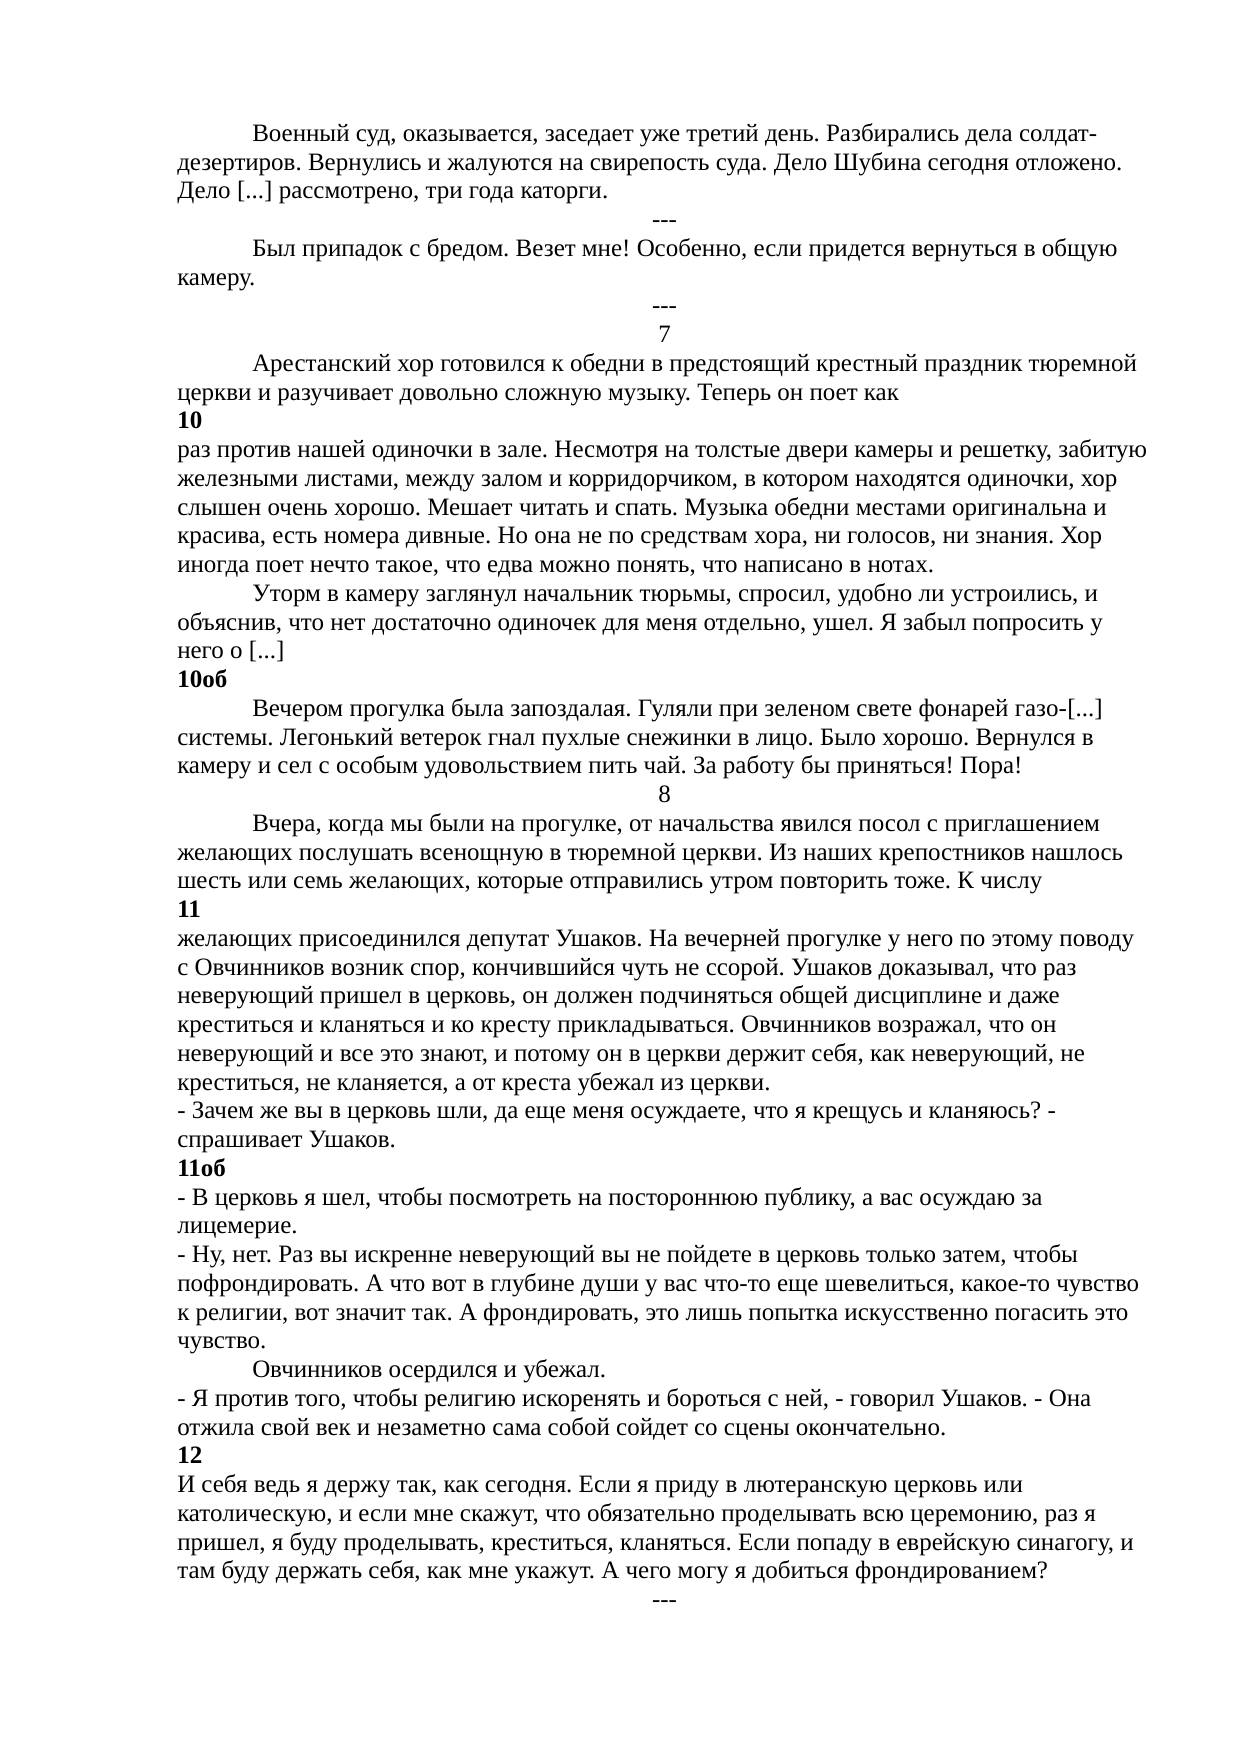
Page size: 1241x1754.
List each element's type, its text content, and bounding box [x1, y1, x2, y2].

text 10об [177, 664, 1152, 693]
text раз против нашей одиночки в зале. Несмотря на толстые двери камеры и решетку, забитую железными листами, между залом и корридорчиком, в котором находятся одиночки, хор слышен очень хорошо. Мешает читать и спать. Музыка обедни местами оригинальна и красива, есть номера дивные. Но она не по средствам хора, ни голосов, ни знания. Хор иногда поет нечто такое, что едва можно понять, что написано в нотах. [177, 434, 1152, 578]
text И себя ведь я держу так, как сегодня. Если я приду в лютеранскую церковь или католическую, и если мне скажут, что обязательно проделывать всю церемонию, раз я пришел, я буду проделывать, креститься, кланяться. Если попаду в еврейскую синагогу, и там буду держать себя, как мне укажут. А чего могу я добиться фрондированием? [177, 1469, 1152, 1584]
text 11об [177, 1153, 1152, 1182]
text Овчинников осердился и убежал. [177, 1354, 1152, 1383]
text - Зачем же вы в церковь шли, да еще меня осуждаете, что я крещусь и кланяюсь? - спрашивает Ушаков. [177, 1096, 1152, 1153]
text Вечером прогулка была запоздалая. Гуляли при зеленом свете фонарей газо-[...] системы. Легонький ветерок гнал пухлые снежинки в лицо. Было хорошо. Вернулся в камеру и сел с особым удовольствием пить чай. За работу бы приняться! Пора! [177, 693, 1152, 779]
text Арестанский хор готовился к обедни в предстоящий крестный праздник тюремной церкви и разучивает довольно сложную музыку. Теперь он поет как [177, 348, 1152, 406]
text 12 [177, 1441, 1152, 1469]
text Был припадок с бредом. Везет мне! Особенно, если придется вернуться в общую камеру. [177, 233, 1152, 291]
text 11 [177, 894, 1152, 923]
text --- [177, 1584, 1152, 1613]
text Вчера, когда мы были на прогулке, от начальства явился посол с приглашением желающих послушать всенощную в тюремной церкви. Из наших крепостников нашлось шесть или семь желающих, которые отправились утром повторить тоже. К числу [177, 808, 1152, 894]
text желающих присоединился депутат Ушаков. На вечерней прогулке у него по этому поводу с Овчинников возник спор, кончившийся чуть не ссорой. Ушаков доказывал, что раз неверующий пришел в церковь, он должен подчиняться общей дисциплине и даже креститься и кланяться и ко кресту прикладываться. Овчинников возражал, что он неверующий и все это знают, и потому он в церкви держит себя, как неверующий, не креститься, не кланяется, а от креста убежал из церкви. [177, 923, 1152, 1096]
text 10 [177, 406, 1152, 434]
text - Ну, нет. Раз вы искренне неверующий вы не пойдете в церковь только затем, чтобы пофрондировать. А что вот в глубине души у вас что-то еще шевелиться, какое-то чувство к религии, вот значит так. А фрондировать, это лишь попытка искусственно погасить это чувство. [177, 1239, 1152, 1354]
text Военный суд, оказывается, заседает уже третий день. Разбирались дела солдат-дезертиров. Вернулись и жалуются на свирепость суда. Дело Шубина сегодня отложено. Дело [...] рассмотрено, три года каторги. [177, 118, 1152, 204]
text --- [177, 204, 1152, 233]
text 7 [177, 319, 1152, 348]
text - Я против того, чтобы религию искоренять и бороться с ней, - говорил Ушаков. - Она отжила свой век и незаметно сама собой сойдет со сцены окончательно. [177, 1383, 1152, 1441]
text Уторм в камеру заглянул начальник тюрьмы, спросил, удобно ли устроились, и объяснив, что нет достаточно одиночек для меня отдельно, ушел. Я забыл попросить у него о [...] [177, 578, 1152, 664]
text - В церковь я шел, чтобы посмотреть на постороннюю публику, а вас осуждаю за лицемерие. [177, 1182, 1152, 1239]
text --- [177, 291, 1152, 319]
text 8 [177, 779, 1152, 808]
